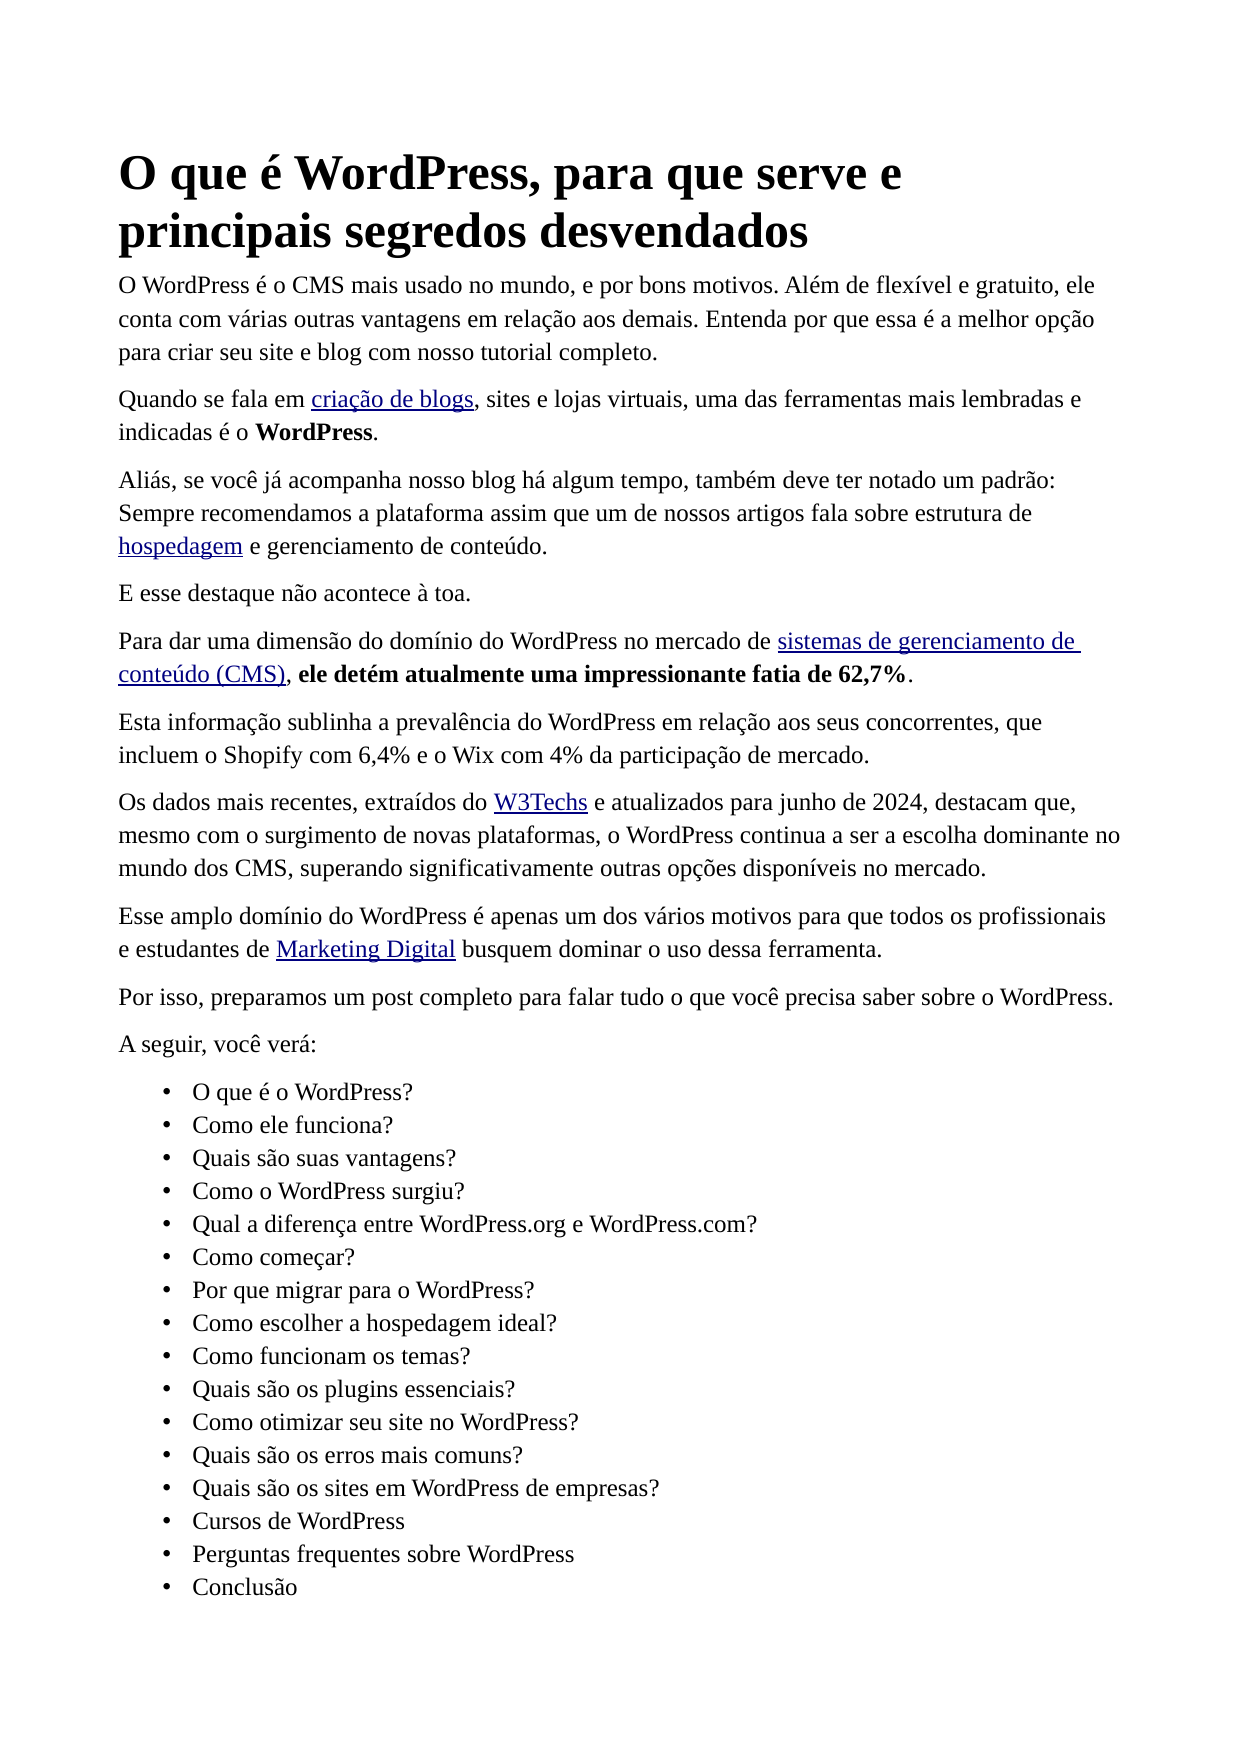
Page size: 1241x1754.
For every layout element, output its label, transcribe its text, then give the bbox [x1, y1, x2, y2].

list Qual a diferença entre WordPress.org e WordPress.com? [162, 1209, 1122, 1238]
text A seguir, você verá: [118, 1029, 1122, 1058]
list Como escolher a hospedagem ideal? [162, 1308, 1122, 1337]
list Quais são os plugins essenciais? [162, 1374, 1122, 1403]
list Quais são suas vantagens? [162, 1143, 1122, 1172]
list Perguntas frequentes sobre WordPress [162, 1539, 1122, 1568]
text Os dados mais recentes, extraídos do W3Techs e atualizados para junho de 2024, destacam que, mesmo com o surgimento de novas plataformas, o WordPress continua a ser a escolha dominante no mundo dos CMS, superando significativamente outras opções disponíveis no mercado. [118, 787, 1122, 882]
list O que é o WordPress? [162, 1077, 1122, 1106]
text Aliás, se você já acompanha nosso blog há algum tempo, também deve ter notado um padrão: Sempre recomendamos a plataforma assim que um de nossos artigos fala sobre estrutura de hospedagem e gerenciamento de conteúdo. [118, 465, 1122, 560]
list Quais são os sites em WordPress de empresas? [162, 1473, 1122, 1502]
text Esse amplo domínio do WordPress é apenas um dos vários motivos para que todos os profissionais e estudantes de Marketing Digital busquem dominar o uso dessa ferramenta. [118, 901, 1122, 963]
list Como ele funciona? [162, 1110, 1122, 1139]
list Conclusão [162, 1572, 1122, 1601]
list Como otimizar seu site no WordPress? [162, 1407, 1122, 1436]
text Esta informação sublinha a prevalência do WordPress em relação aos seus concorrentes, que incluem o Shopify com 6,4% e o Wix com 4% da participação de mercado. [118, 707, 1122, 768]
list Como o WordPress surgiu? [162, 1176, 1122, 1205]
text Para dar uma dimensão do domínio do WordPress no mercado de sistemas de gerenciamento de conteúdo (CMS), ele detém atualmente uma impressionante fatia de 62,7%. [118, 626, 1122, 688]
subtitle O que é WordPress, para que serve e principais segredos desvendados [118, 143, 1122, 258]
list Como começar? [162, 1242, 1122, 1271]
text Quando se fala em criação de blogs, sites e lojas virtuais, uma das ferramentas mais lembradas e indicadas é o WordPress. [118, 384, 1122, 446]
list Quais são os erros mais comuns? [162, 1440, 1122, 1469]
list Por que migrar para o WordPress? [162, 1275, 1122, 1304]
text Por isso, preparamos um post completo para falar tudo o que você precisa saber sobre o WordPress. [118, 982, 1122, 1010]
list Cursos de WordPress [162, 1506, 1122, 1535]
list Como funcionam os temas? [162, 1341, 1122, 1370]
text O WordPress é o CMS mais usado no mundo, e por bons motivos. Além de flexível e gratuito, ele conta com várias outras vantagens em relação aos demais. Entenda por que essa é a melhor opção para criar seu site e blog com nosso tutorial completo. [118, 271, 1122, 365]
text E esse destaque não acontece à toa. [118, 578, 1122, 607]
